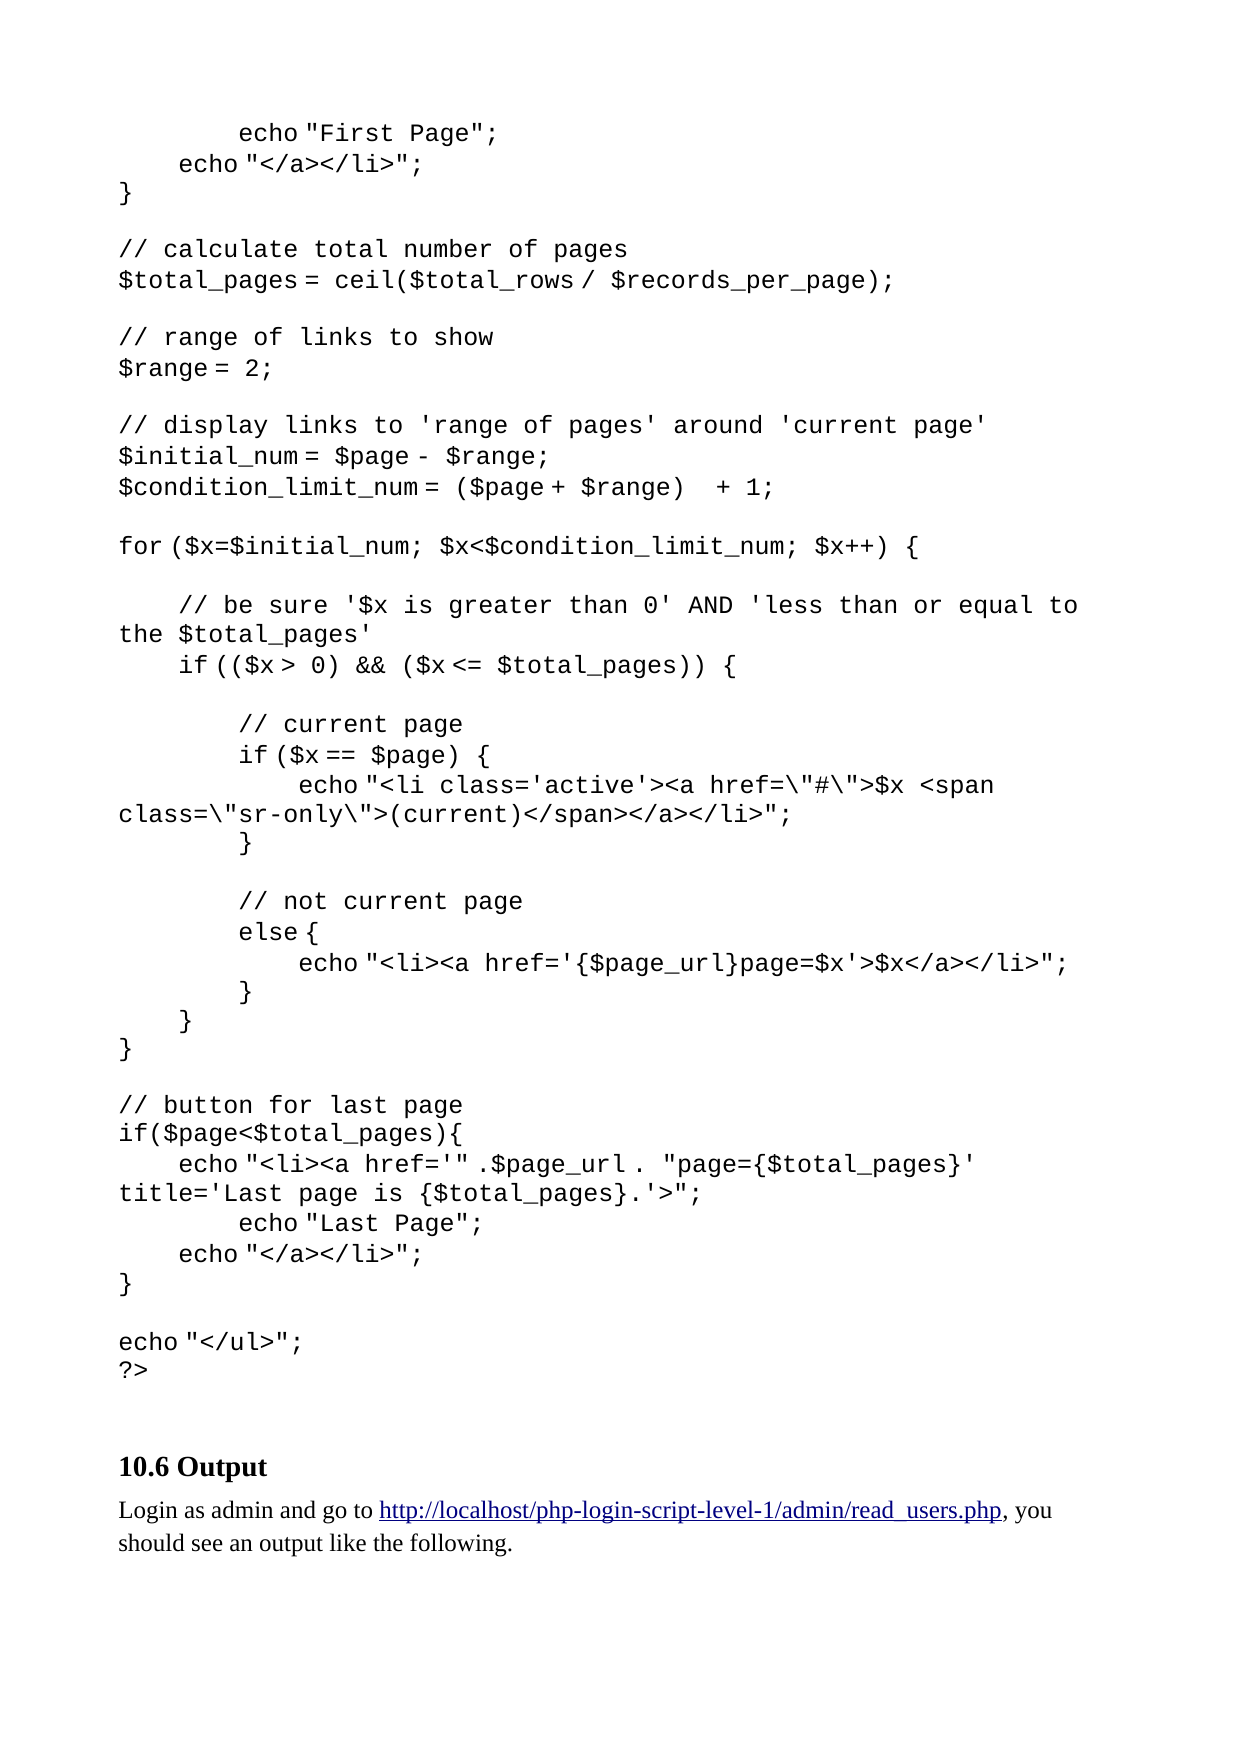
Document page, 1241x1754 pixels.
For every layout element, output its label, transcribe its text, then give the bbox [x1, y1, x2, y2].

text Login as admin and go to http://localhost/php-login-script-level-1/admin/read_users.php, you should see an output like the following. [118, 1495, 1122, 1556]
table_header echo "First Page"; echo "</a></li>"; } // calculate total number of pages $total_pages = ceil($total_rows / $records_per_page); // range of links to show $range = 2; // display links to 'range of pages' around 'current page' $initial_num = $page - $range; $condition_limit_num = ($page + $range) + 1; for ($x=$initial_num; $x<$condition_limit_num; $x++) { // be sure '$x is greater than 0' AND 'less than or equal to the $total_pages' if (($x > 0) && ($x <= $total_pages)) { // current page if ($x == $page) { echo "<li class='active'><a href=\"#\">$x <span class=\"sr-only\">(current)</span></a></li>"; } // not current page else { echo "<li><a href='{$page_url}page=$x'>$x</a></li>"; } } } // button for last page if($page<$total_pages){ echo "<li><a href='" .$page_url . "page={$total_pages}' title='Last page is {$total_pages}.'>"; echo "Last Page"; echo "</a></li>"; } echo "</ul>"; ?> [118, 118, 1122, 1386]
subtitle 10.6 Output [118, 1449, 1122, 1482]
